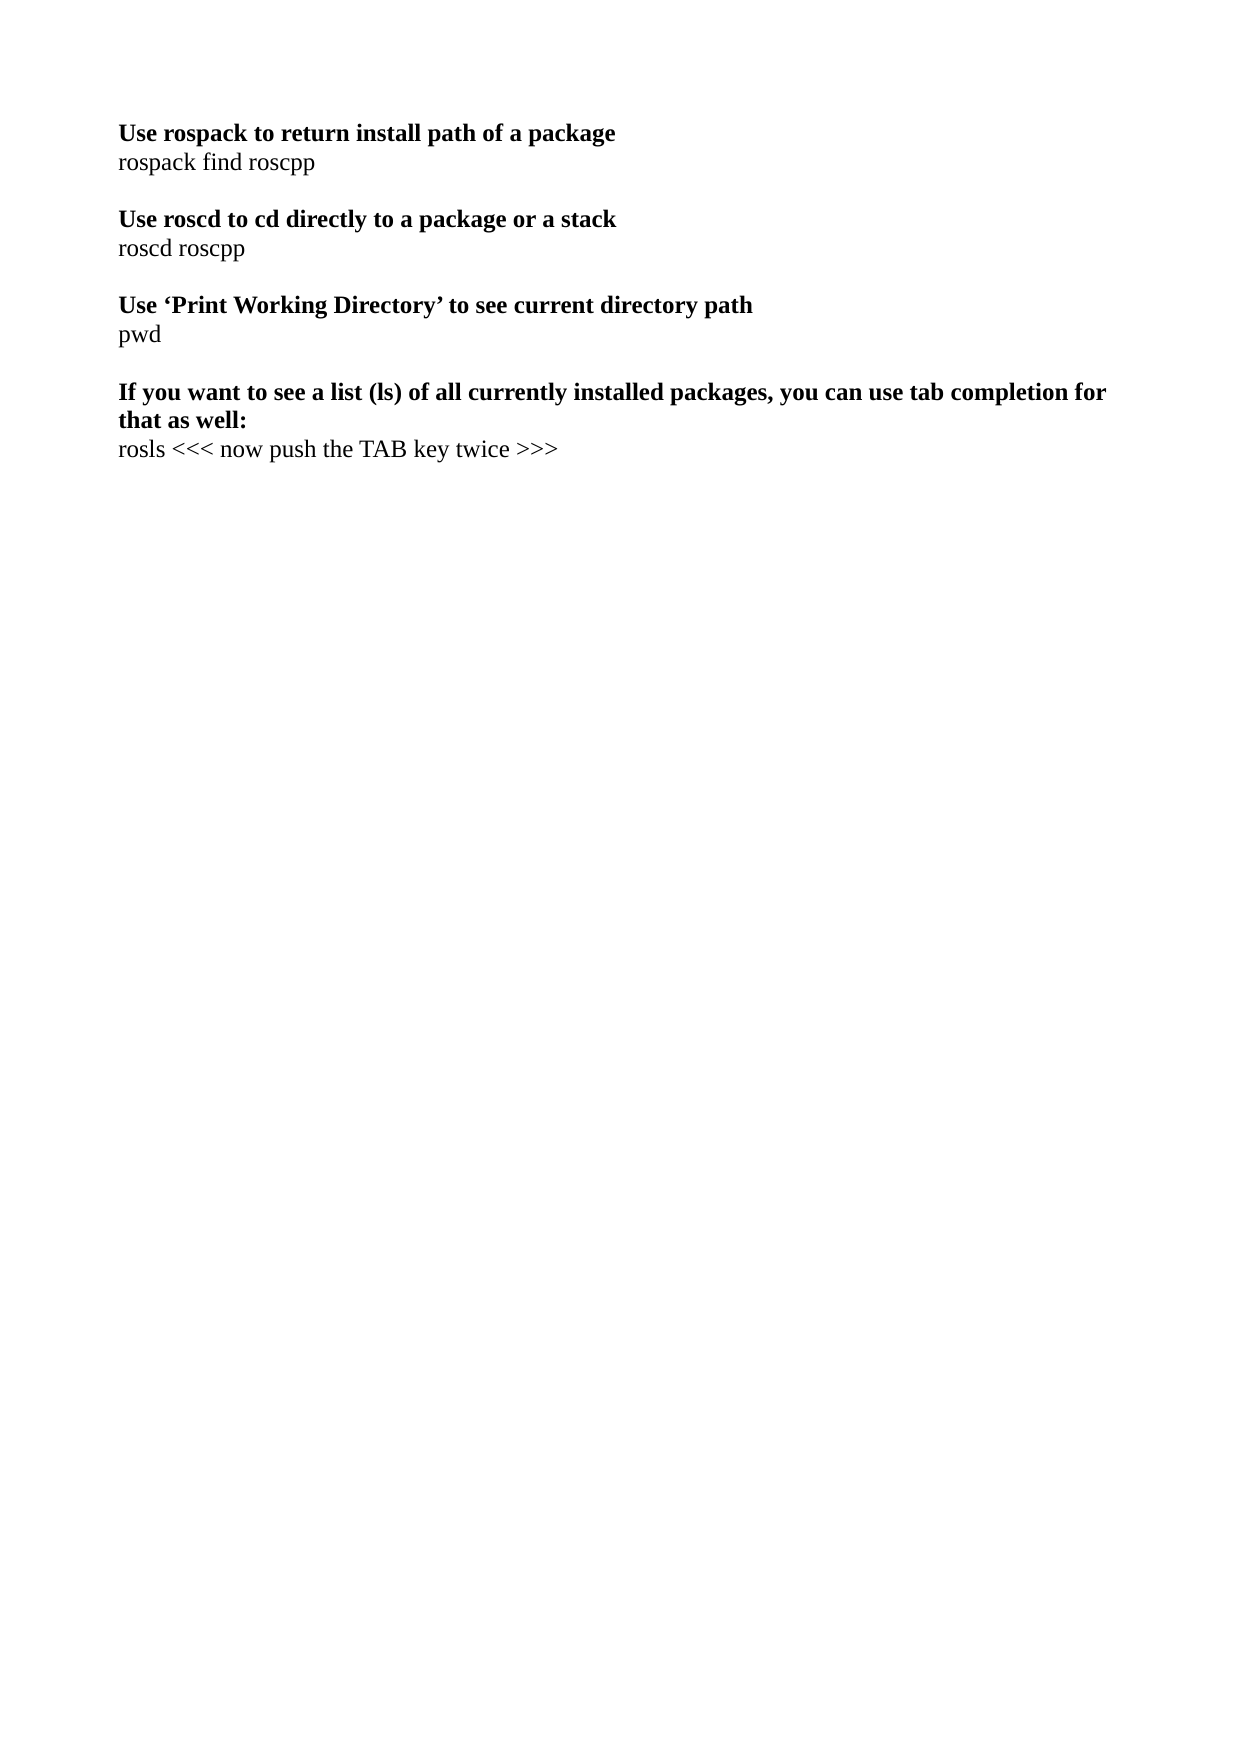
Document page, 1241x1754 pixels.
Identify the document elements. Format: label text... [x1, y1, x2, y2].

text Use rospack to return install path of a package [118, 118, 1122, 147]
text Use ‘Print Working Directory’ to see current directory path [118, 291, 1122, 319]
text If you want to see a list (ls) of all currently installed packages, you can use tab completion for that as well: [118, 377, 1122, 434]
text rospack find roscpp [118, 147, 1122, 176]
text roscd roscpp [118, 233, 1122, 262]
text Use roscd to cd directly to a package or a stack [118, 204, 1122, 233]
text pwd [118, 319, 1122, 348]
text rosls <<< now push the TAB key twice >>> [118, 434, 1122, 463]
